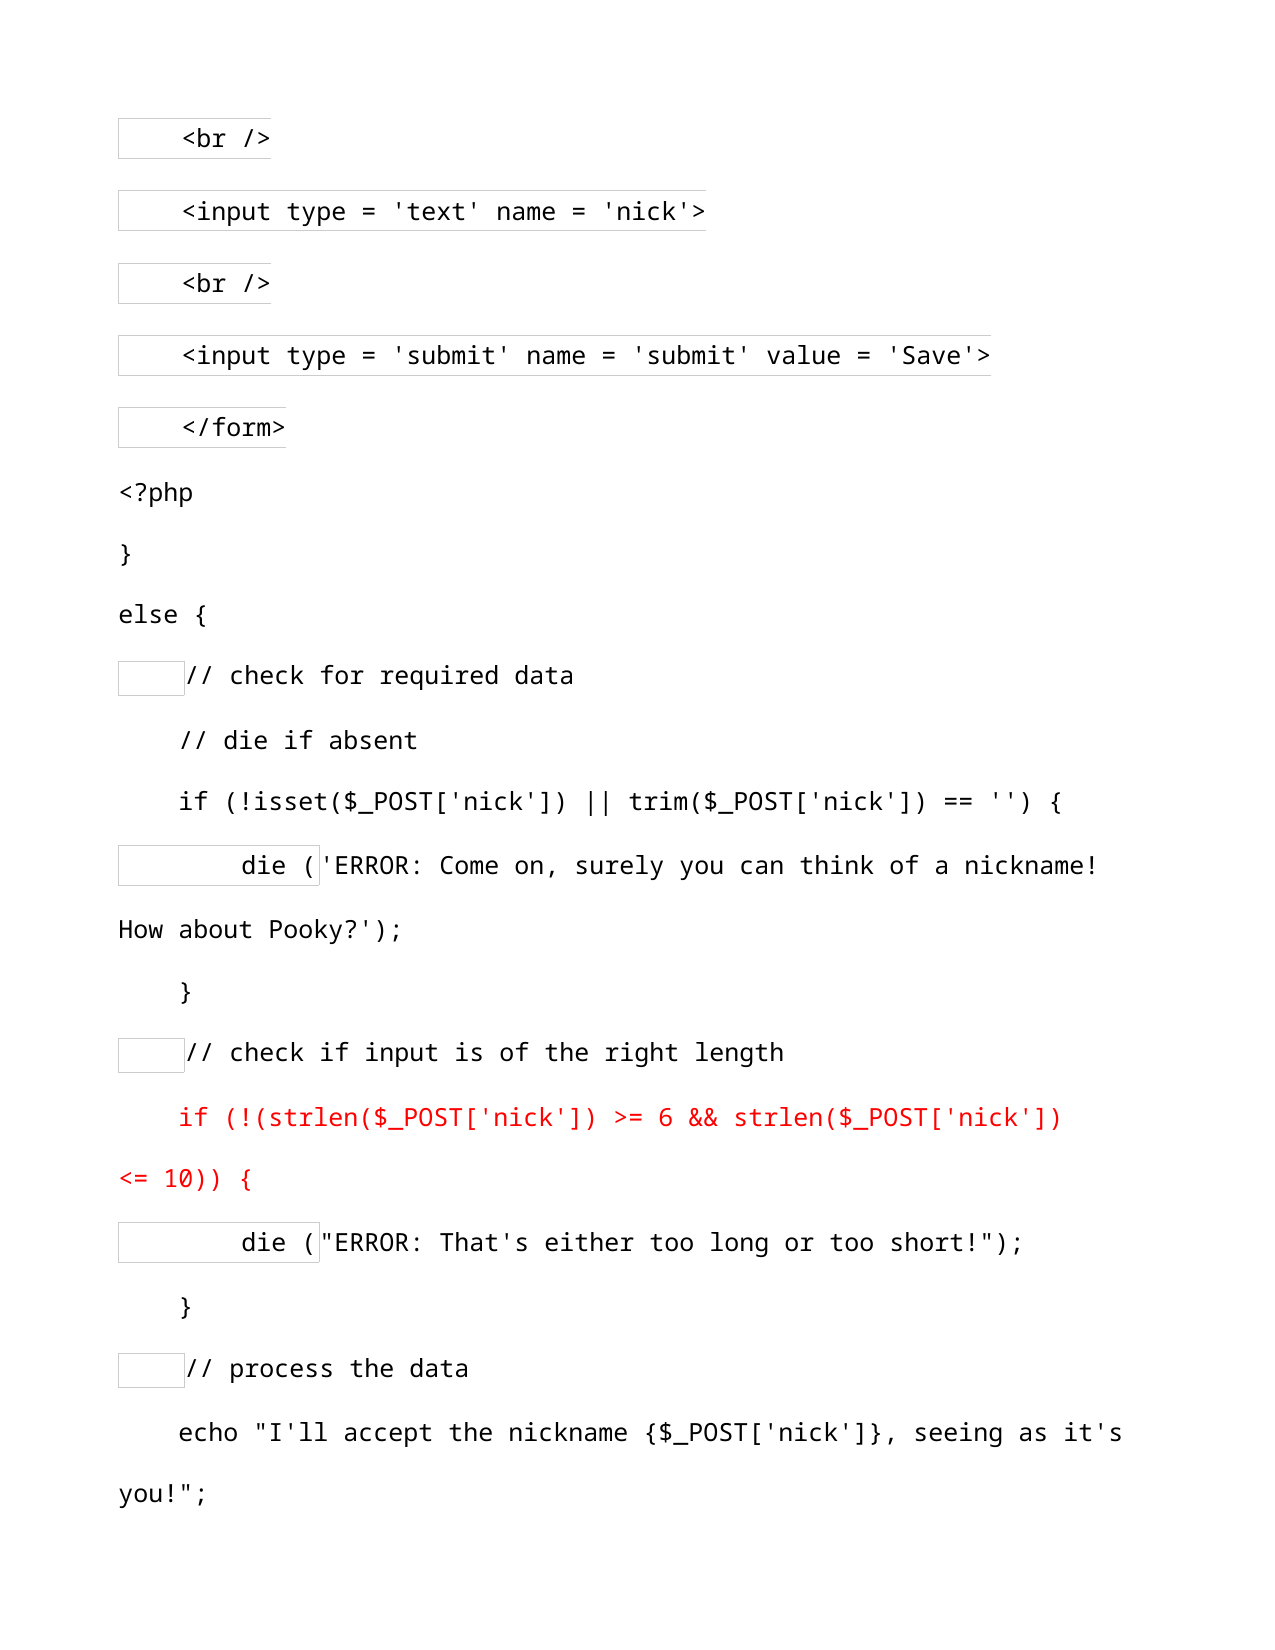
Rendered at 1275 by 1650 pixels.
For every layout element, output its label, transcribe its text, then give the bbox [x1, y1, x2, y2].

text <br /> <input type = 'text' name = 'nick'> <br /> <input type = 'submit' name = 'submit' value = 'Save'> </form> <?php } else { [118, 118, 1157, 631]
text // check for required data // die if absent if (!isset($_POST['nick']) || trim($_POST['nick']) == '') { [118, 658, 1157, 818]
text // check if input is of the right length if (!(strlen($_POST['nick']) >= 6 && strlen($_POST['nick']) <= 10)) { [118, 1035, 1157, 1194]
text // process the data echo "I'll accept the nickname {$_POST['nick']}, seeing as it's you!"; [118, 1350, 1157, 1510]
text die ('ERROR: Come on, surely you can think of a nickname! How about Pooky?'); } [118, 845, 1157, 1007]
text die ("ERROR: That's either too long or too short!"); } [118, 1222, 1157, 1323]
